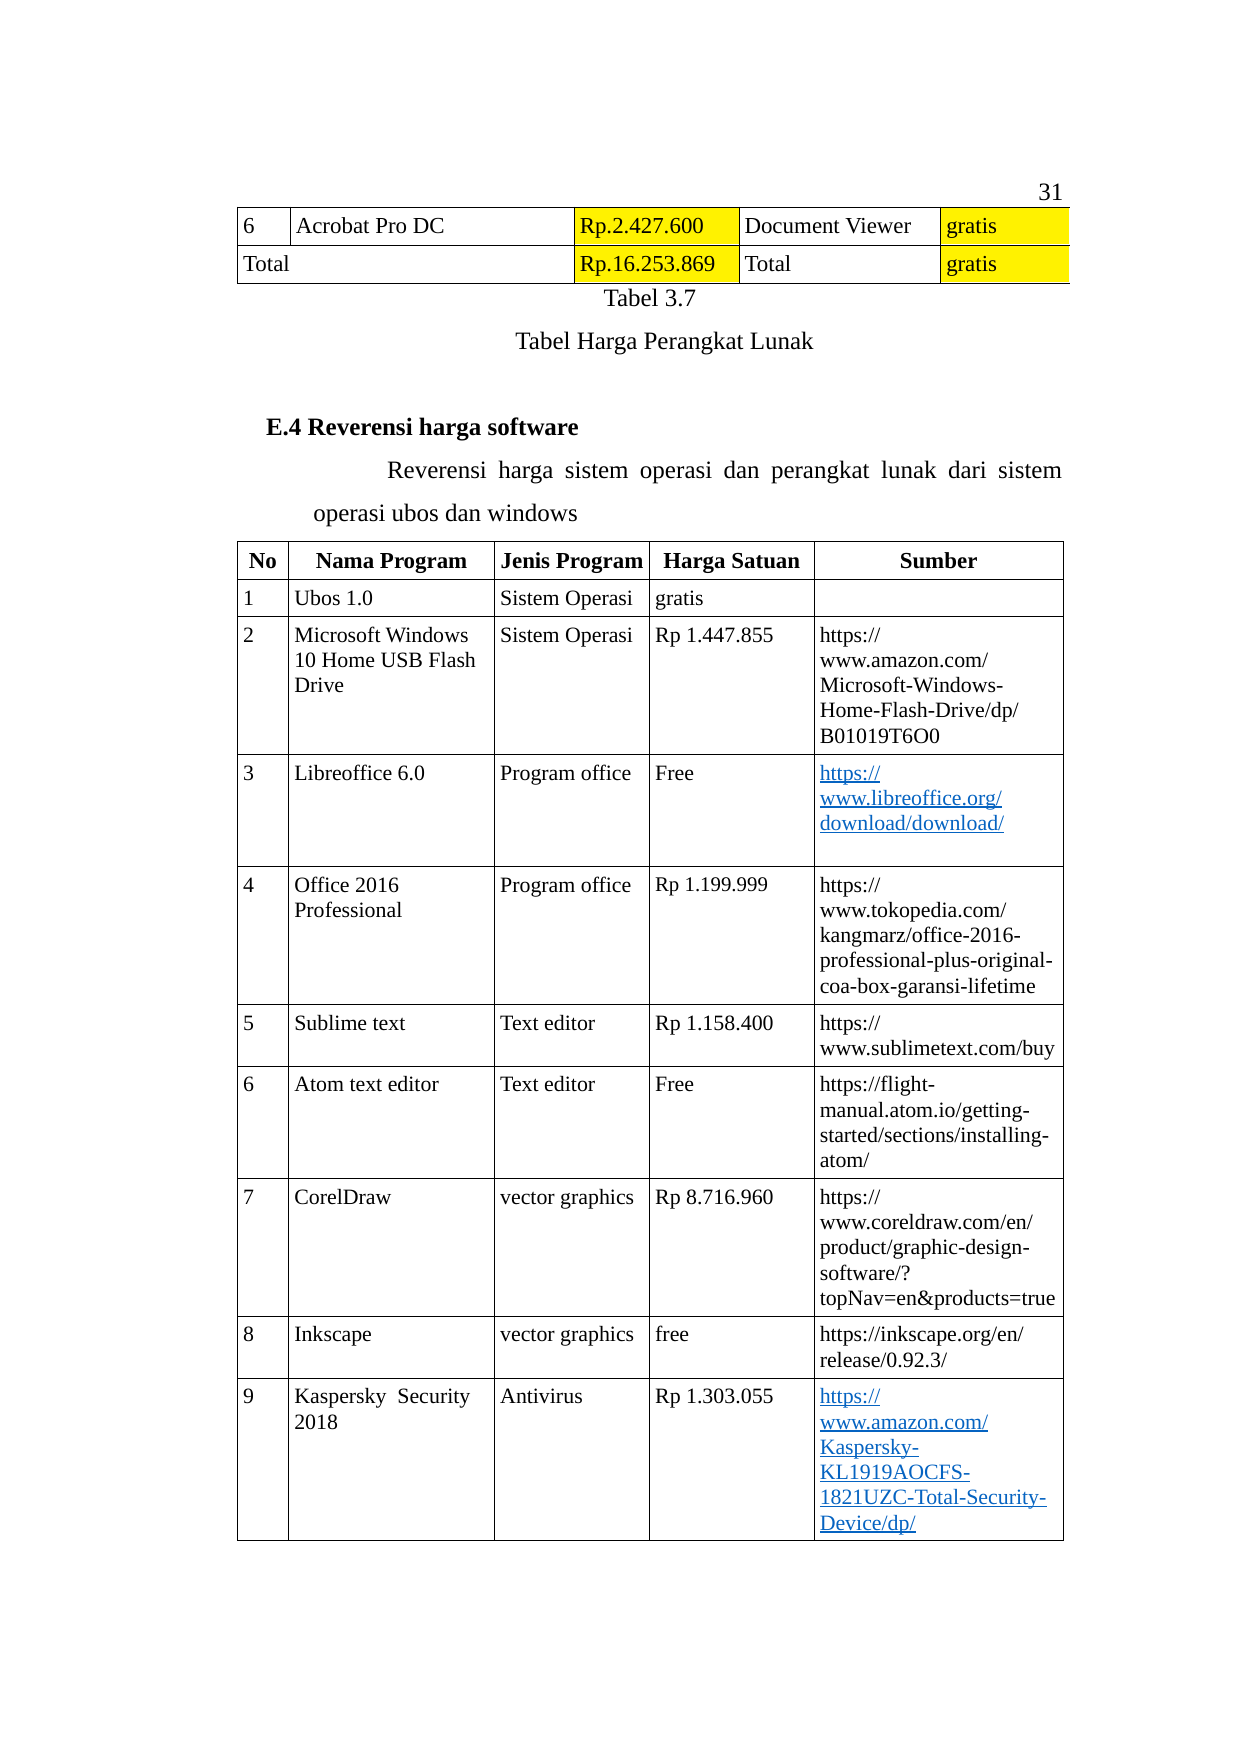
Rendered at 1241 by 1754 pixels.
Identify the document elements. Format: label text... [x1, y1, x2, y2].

table_cell Sistem Operasi [495, 617, 649, 754]
table_cell gratis [650, 580, 814, 616]
table_cell https://flight-manual.atom.io/getting-started/sections/installing-atom/ [815, 1067, 1063, 1178]
table_cell Program office [495, 755, 649, 866]
table_cell gratis [941, 246, 1069, 282]
table_cell https://www.amazon.com/Microsoft-Windows-Home-Flash-Drive/dp/B01019T6O0 [815, 617, 1063, 754]
table_cell 2 [238, 617, 288, 754]
text Tabel Harga Perangkat Lunak [266, 326, 1063, 354]
table_cell 7 [238, 1179, 288, 1316]
table_cell free [650, 1317, 814, 1378]
table_cell Office 2016 Professional [289, 867, 494, 1004]
table_cell Rp 1.158.400 [650, 1005, 814, 1066]
table_cell Rp 1.447.855 [650, 617, 814, 754]
table_cell Libreoffice 6.0 [289, 755, 494, 866]
table_header Nama Program [289, 542, 494, 579]
table_cell 6 [238, 1067, 288, 1178]
table_cell Rp.16.253.869 [575, 246, 739, 282]
table_cell CorelDraw [289, 1179, 494, 1316]
table_cell Sublime text [289, 1005, 494, 1066]
table_cell https://www.libreoffice.org/download/download/ [815, 755, 1063, 866]
table_header Jenis Program [495, 542, 649, 579]
table_cell Sistem Operasi [495, 580, 649, 616]
text Tabel 3.7 [236, 283, 1063, 311]
table_cell 9 [238, 1379, 288, 1540]
table_cell 1 [238, 580, 288, 616]
table_cell https://inkscape.org/en/release/0.92.3/ [815, 1317, 1063, 1378]
table_cell Text editor [495, 1005, 649, 1066]
table_cell https://www.tokopedia.com/kangmarz/office-2016-professional-plus-original-coa-box-garansi-lifetime [815, 867, 1063, 1004]
table_cell 8 [238, 1317, 288, 1378]
table_cell 5 [238, 1005, 288, 1066]
table_cell Total [238, 246, 574, 282]
table_cell Program office [495, 867, 649, 1004]
table_cell Acrobat Pro DC [291, 208, 574, 244]
table_cell vector graphics [495, 1317, 649, 1378]
table_cell https://www.coreldraw.com/en/product/graphic-design-software/?topNav=en&products=true [815, 1179, 1063, 1316]
table_cell Rp 8.716.960 [650, 1179, 814, 1316]
table_cell https://www.amazon.com/Kaspersky-KL1919AOCFS-1821UZC-Total-Security-Device/dp/ [815, 1379, 1063, 1540]
table_cell Atom text editor [289, 1067, 494, 1178]
table_cell Rp 1.303.055 [650, 1379, 814, 1540]
table_cell Kaspersky Security 2018 [289, 1379, 494, 1540]
table_cell Free [650, 755, 814, 866]
text E.4 Reverensi harga software [266, 412, 1063, 441]
table_cell https://www.sublimetext.com/buy [815, 1005, 1063, 1066]
table_cell Rp.2.427.600 [575, 208, 739, 244]
table_header Harga Satuan [650, 542, 814, 579]
table_cell Inkscape [289, 1317, 494, 1378]
table_cell vector graphics [495, 1179, 649, 1316]
table_cell Antivirus [495, 1379, 649, 1540]
table_cell 3 [238, 755, 288, 866]
table_cell Total [740, 246, 940, 282]
table_cell Document Viewer [740, 208, 940, 244]
table_cell Rp 1.199.999 [650, 867, 814, 1004]
table_cell Ubos 1.0 [289, 580, 494, 616]
table_header Sumber [815, 542, 1063, 579]
table_cell Text editor [495, 1067, 649, 1178]
table_header No [238, 542, 288, 579]
table_cell Free [650, 1067, 814, 1178]
table_cell 6 [238, 208, 290, 244]
text Reverensi harga sistem operasi dan perangkat lunak dari sistem operasi ubos dan windows [313, 455, 1063, 527]
table_cell Microsoft Windows 10 Home USB Flash Drive [289, 617, 494, 754]
table_cell gratis [941, 208, 1069, 244]
table_cell [815, 580, 1063, 616]
table_cell 4 [238, 867, 288, 1004]
